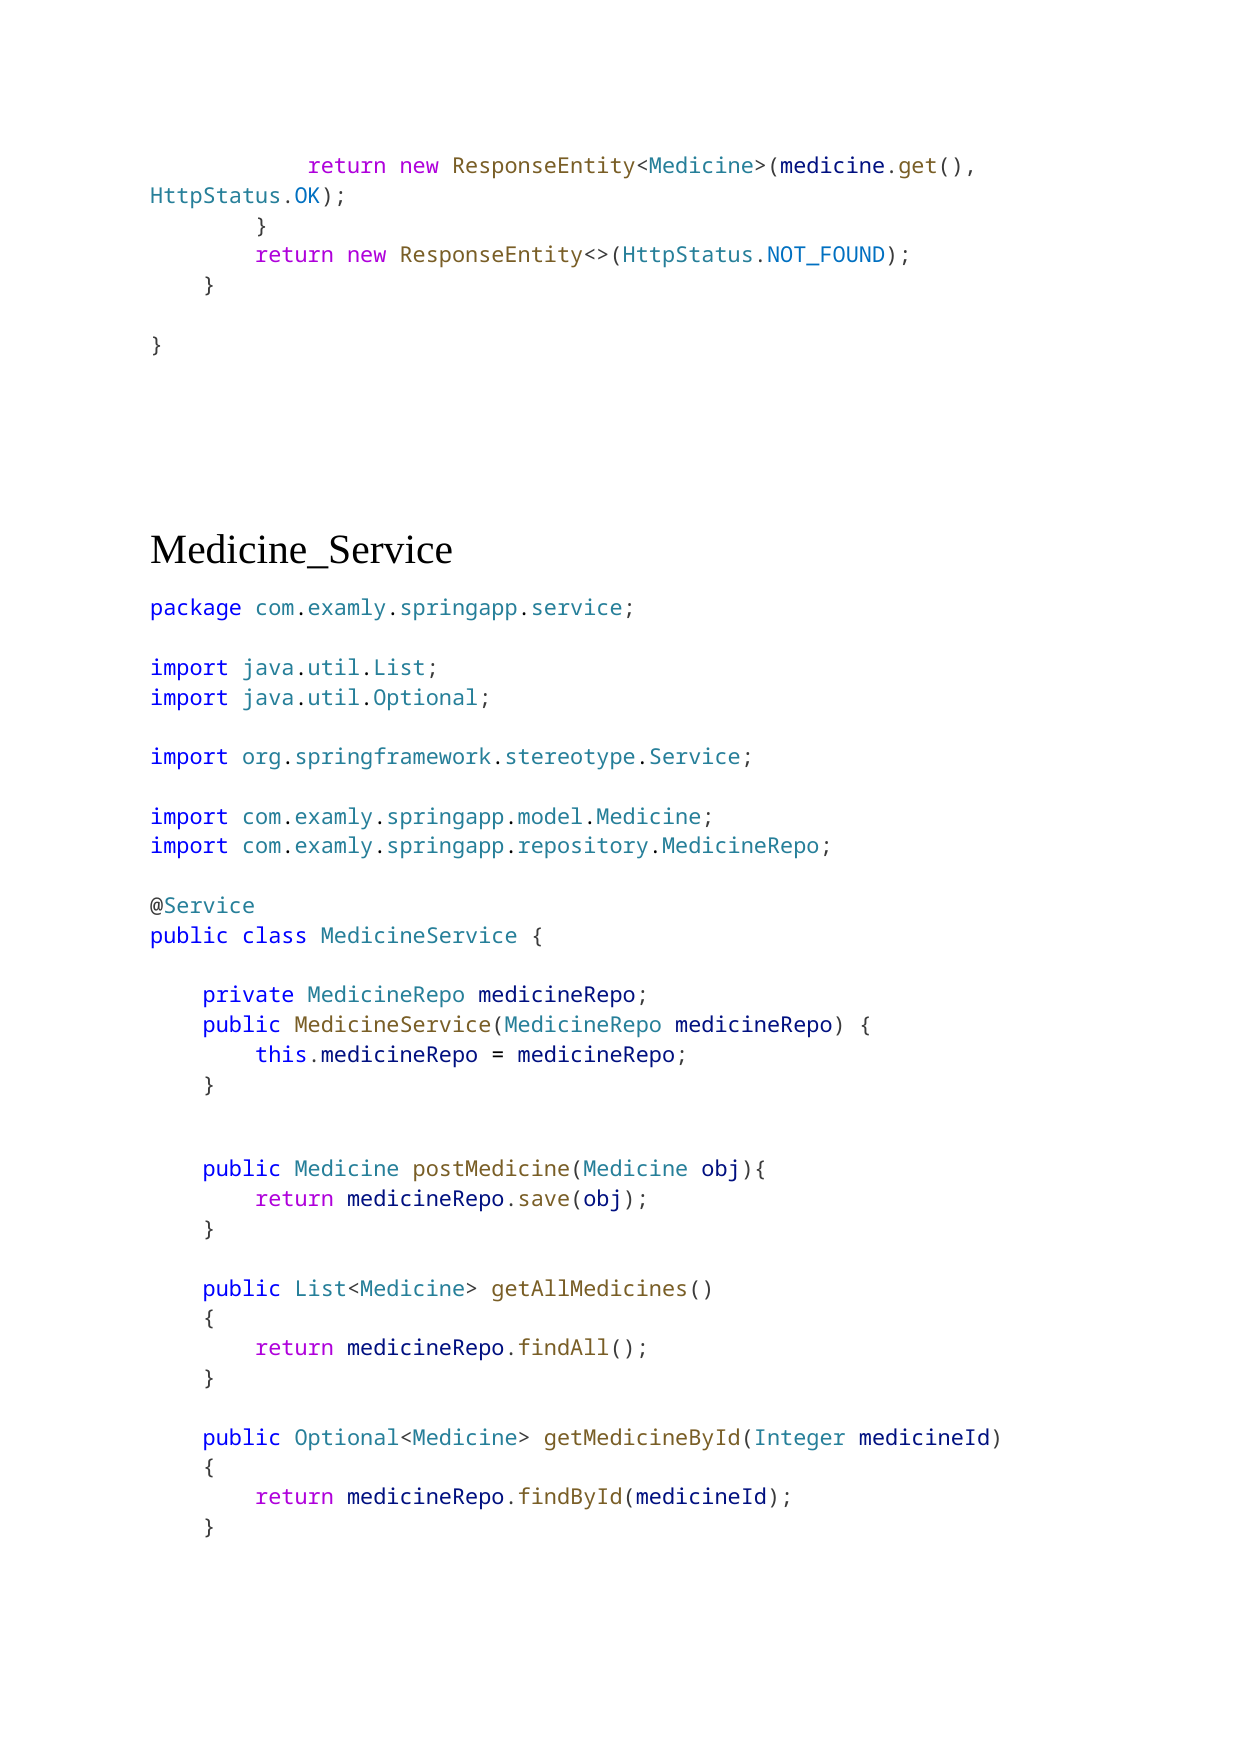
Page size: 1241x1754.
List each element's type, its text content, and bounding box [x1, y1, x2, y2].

text return new ResponseEntity<>(HttpStatus.NOT_FOUND); [150, 239, 1090, 269]
text this.medicineRepo = medicineRepo; [150, 1039, 1090, 1069]
text Medicine_Service [150, 524, 1090, 572]
text return medicineRepo.findById(medicineId); [150, 1481, 1090, 1511]
text import org.springframework.stereotype.Service; [150, 741, 1090, 771]
text import com.examly.springapp.repository.MedicineRepo; [150, 830, 1090, 860]
text public MedicineService(MedicineRepo medicineRepo) { [150, 1009, 1090, 1039]
text public List<Medicine> getAllMedicines() [150, 1272, 1090, 1302]
text private MedicineRepo medicineRepo; [150, 979, 1090, 1009]
text return medicineRepo.save(obj); [150, 1183, 1090, 1213]
text } [150, 1362, 1090, 1392]
text package com.examly.springapp.service; [150, 592, 1090, 622]
text { [150, 1302, 1090, 1332]
text import com.examly.springapp.model.Medicine; [150, 801, 1090, 830]
text } [150, 1511, 1090, 1541]
text public Optional<Medicine> getMedicineById(Integer medicineId) [150, 1421, 1090, 1451]
text } [150, 209, 1090, 239]
text } [150, 329, 1090, 358]
text public Medicine postMedicine(Medicine obj){ [150, 1153, 1090, 1183]
text @Service [150, 890, 1090, 920]
text import java.util.List; [150, 652, 1090, 681]
text { [150, 1451, 1090, 1481]
text import java.util.Optional; [150, 681, 1090, 711]
text public class MedicineService { [150, 920, 1090, 949]
text } [150, 1213, 1090, 1243]
text } [150, 1069, 1090, 1098]
text return medicineRepo.findAll(); [150, 1332, 1090, 1362]
text return new ResponseEntity<Medicine>(medicine.get(), HttpStatus.OK); [150, 150, 1090, 209]
text } [150, 269, 1090, 299]
